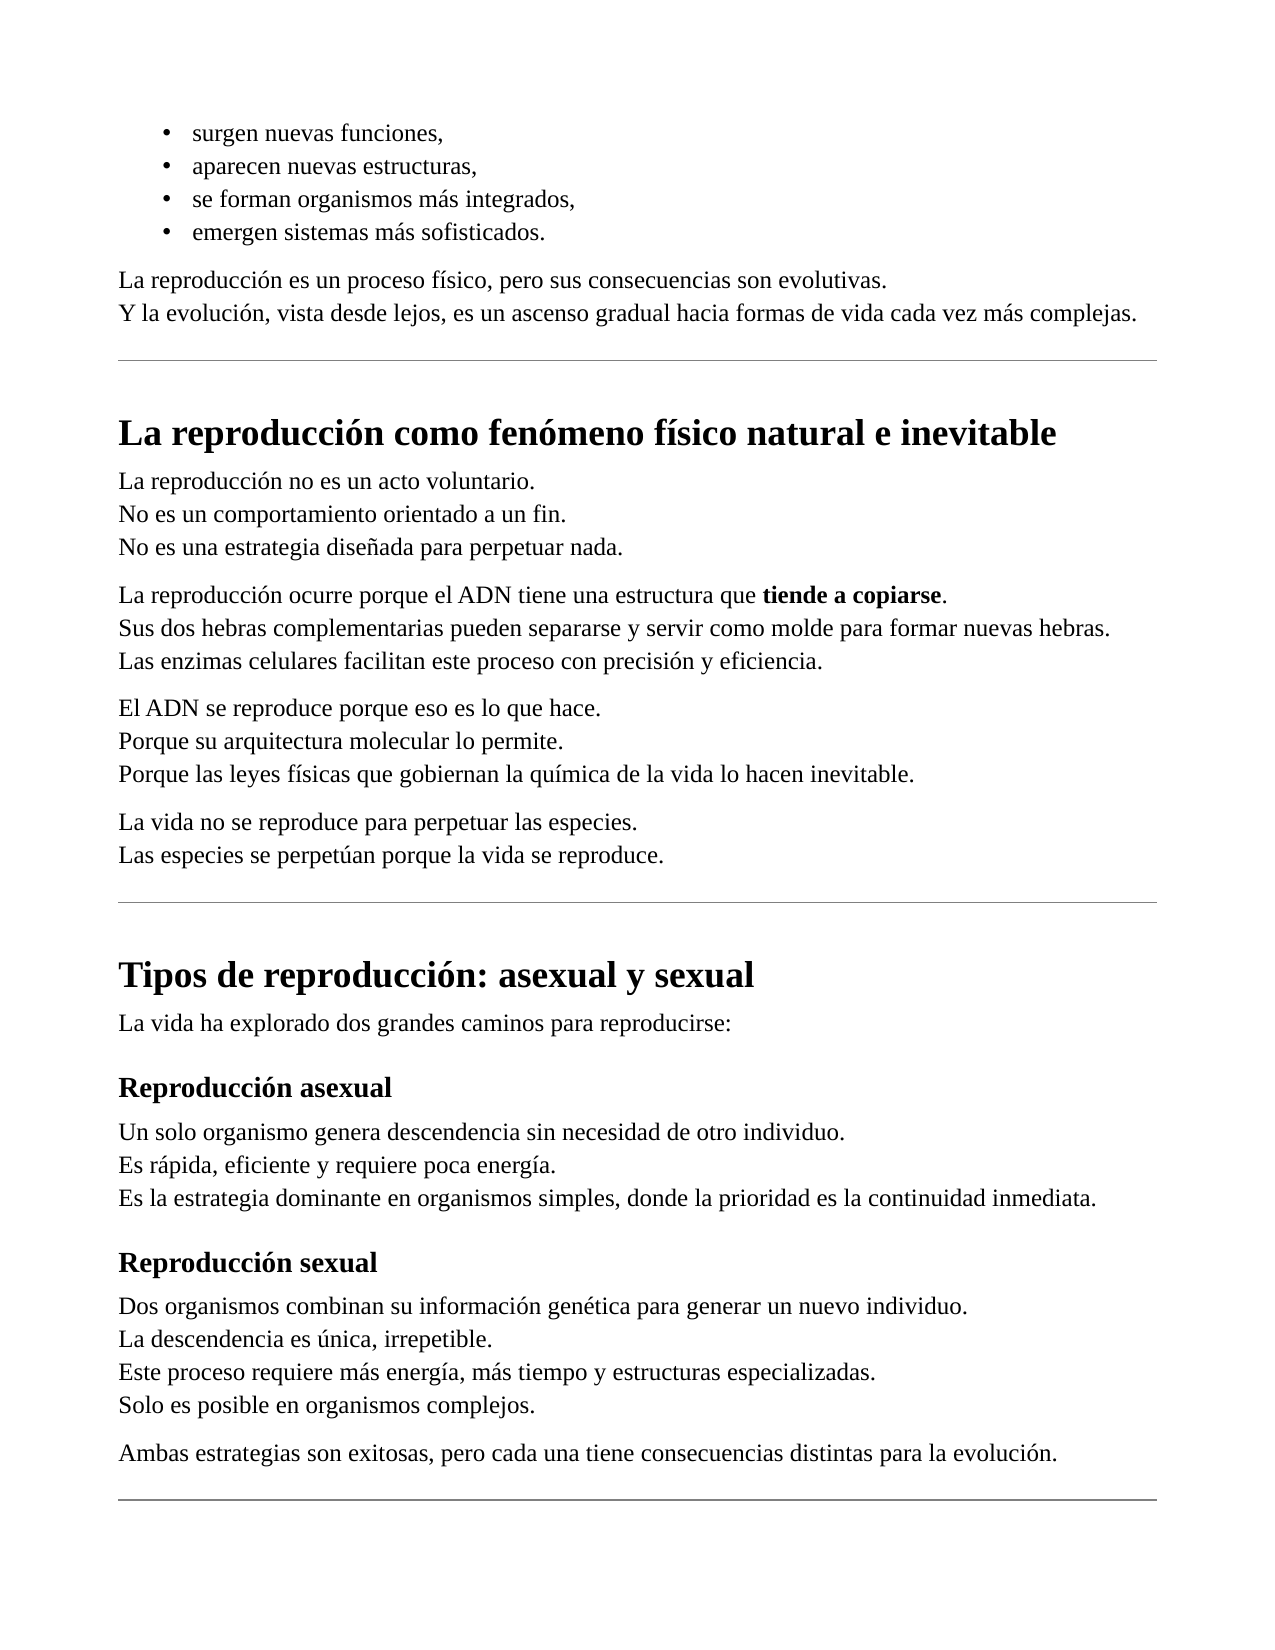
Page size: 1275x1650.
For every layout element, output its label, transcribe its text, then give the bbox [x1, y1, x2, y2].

subtitle Tipos de reproducción: asexual y sexual [118, 953, 1157, 996]
text Un solo organismo genera descendencia sin necesidad de otro individuo. Es rápida, eficiente y requiere poca energía. Es la estrategia dominante en organismos simples, donde la prioridad es la continuidad inmediata. [118, 1117, 1157, 1211]
text Dos organismos combinan su información genética para generar un nuevo individuo. La descendencia es única, irrepetible. Este proceso requiere más energía, más tiempo y estructuras especializadas. Solo es posible en organismos complejos. [118, 1291, 1157, 1419]
list se forman organismos más integrados, [162, 184, 1157, 213]
list aparecen nuevas estructuras, [162, 151, 1157, 180]
subtitle Reproducción asexual [118, 1071, 1157, 1104]
text El ADN se reproduce porque eso es lo que hace. Porque su arquitectura molecular lo permite. Porque las leyes físicas que gobiernan la química de la vida lo hacen inevitable. [118, 693, 1157, 788]
list emergen sistemas más sofisticados. [162, 217, 1157, 246]
text Ambas estrategias son exitosas, pero cada una tiene consecuencias distintas para la evolución. [118, 1438, 1157, 1466]
text La vida ha explorado dos grandes caminos para reproducirse: [118, 1008, 1157, 1037]
subtitle Reproducción sexual [118, 1245, 1157, 1278]
list surgen nuevas funciones, [162, 118, 1157, 147]
text La reproducción no es un acto voluntario. No es un comportamiento orientado a un fin. No es una estrategia diseñada para perpetuar nada. [118, 466, 1157, 561]
text La reproducción ocurre porque el ADN tiene una estructura que tiende a copiarse. Sus dos hebras complementarias pueden separarse y servir como molde para formar nuevas hebras. Las enzimas celulares facilitan este proceso con precisión y eficiencia. [118, 580, 1157, 674]
text La vida no se reproduce para perpetuar las especies. Las especies se perpetúan porque la vida se reproduce. [118, 807, 1157, 869]
subtitle La reproducción como fenómeno físico natural e inevitable [118, 411, 1157, 454]
text La reproducción es un proceso físico, pero sus consecuencias son evolutivas. Y la evolución, vista desde lejos, es un ascenso gradual hacia formas de vida cada vez más complejas. [118, 265, 1157, 327]
